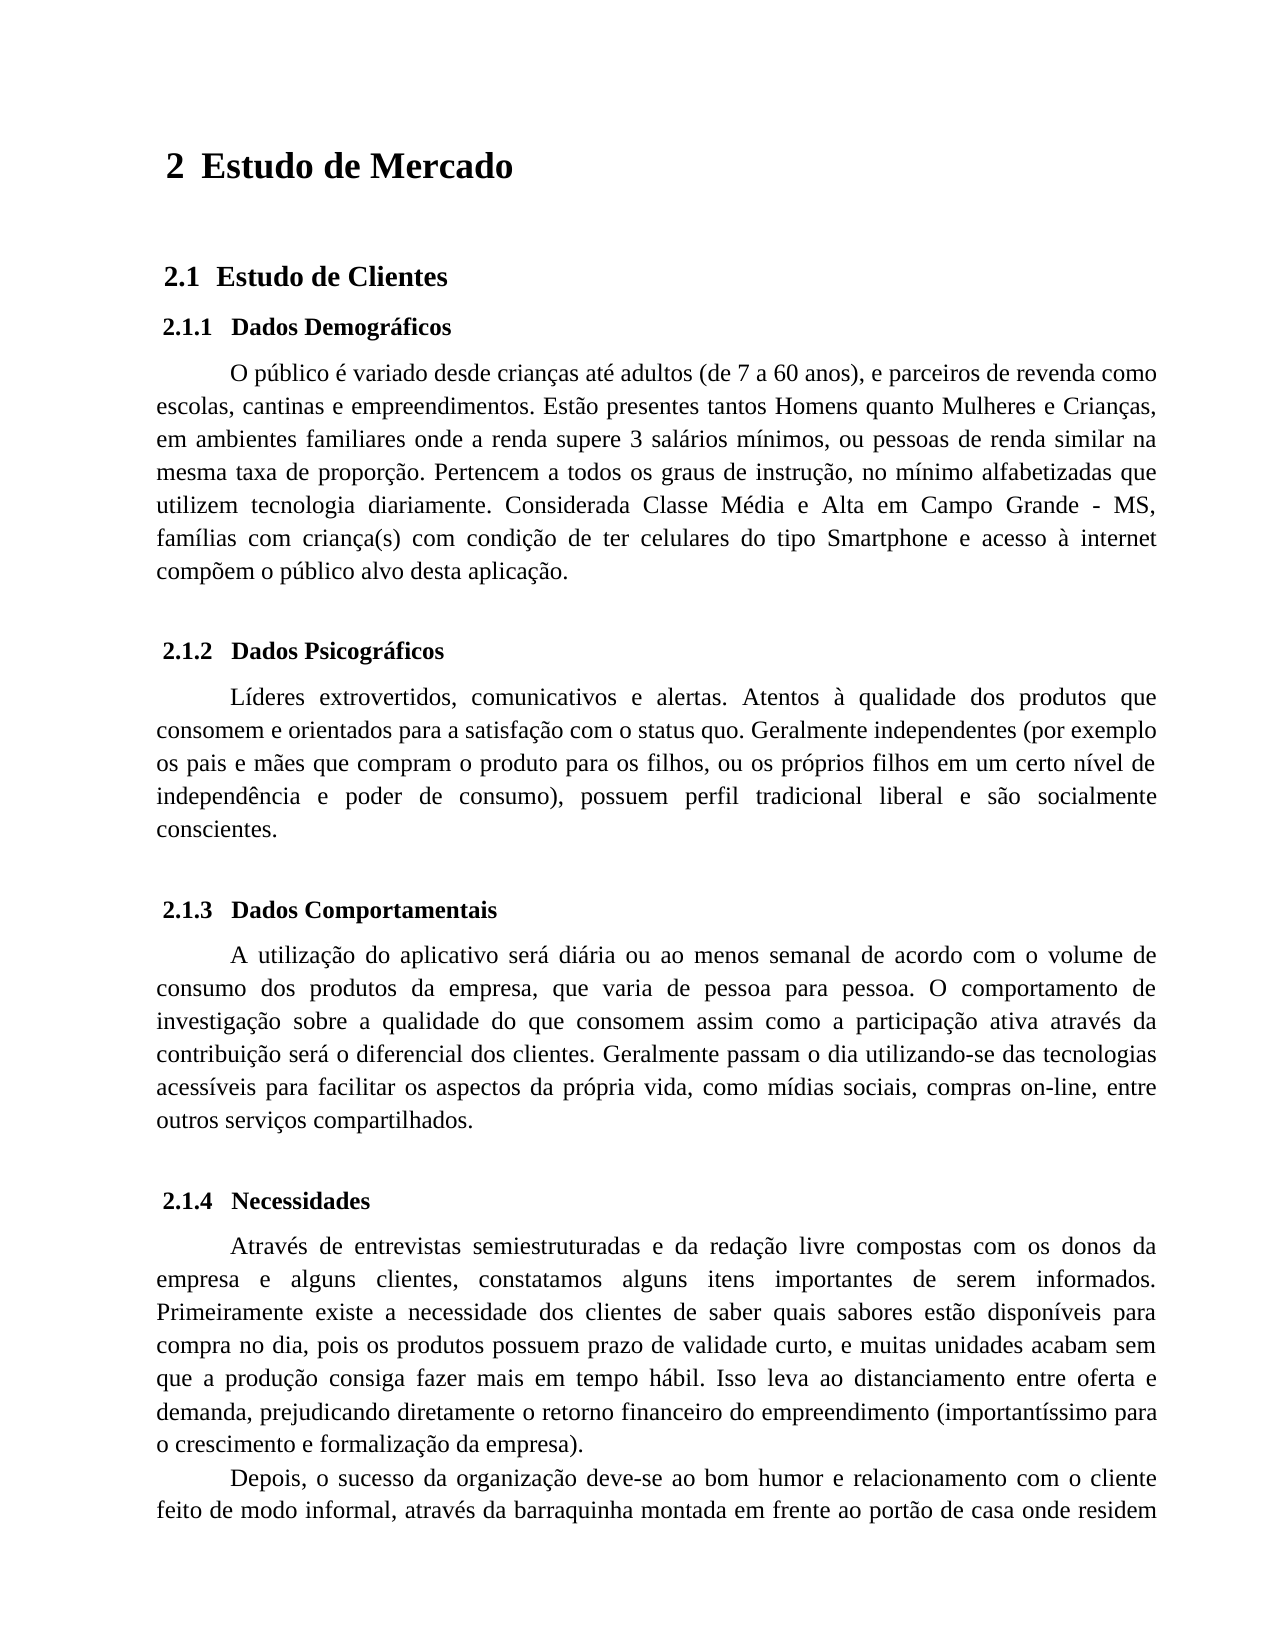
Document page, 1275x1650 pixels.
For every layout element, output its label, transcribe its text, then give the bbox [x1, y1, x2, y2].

subtitle Estudo de Clientes [156, 259, 1158, 293]
subtitle Dados Comportamentais [156, 895, 1158, 923]
text O público é variado desde crianças até adultos (de 7 a 60 anos), e parceiros de revenda como escolas, cantinas e empreendimentos. Estão presentes tantos Homens quanto Mulheres e Crianças, em ambientes familiares onde a renda supere 3 salários mínimos, ou pessoas de renda similar na mesma taxa de proporção. Pertencem a todos os graus de instrução, no mínimo alfabetizadas que utilizem tecnologia diariamente. Considerada Classe Média e Alta em Campo Grande - MS, famílias com criança(s) com condição de ter celulares do tipo Smartphone e acesso à internet compõem o público alvo desta aplicação. [156, 358, 1158, 584]
subtitle Dados Psicográficos [156, 636, 1158, 665]
text Depois, o sucesso da organização deve-se ao bom humor e relacionamento com o cliente feito de modo informal, através da barraquinha montada em frente ao portão de casa onde residem [156, 1463, 1158, 1524]
text Através de entrevistas semiestruturadas e da redação livre compostas com os donos da empresa e alguns clientes, constatamos alguns itens importantes de serem informados. Primeiramente existe a necessidade dos clientes de saber quais sabores estão disponíveis para compra no dia, pois os produtos possuem prazo de validade curto, e muitas unidades acabam sem que a produção consiga fazer mais em tempo hábil. Isso leva ao distanciamento entre oferta e demanda, prejudicando diretamente o retorno financeiro do empreendimento (importantíssimo para o crescimento e formalização da empresa). [156, 1231, 1158, 1458]
subtitle Dados Demográficos [156, 312, 1158, 341]
text A utilização do aplicativo será diária ou ao menos semanal de acordo com o volume de consumo dos produtos da empresa, que varia de pessoa para pessoa. O comportamento de investigação sobre a qualidade do que consomem assim como a participação ativa através da contribuição será o diferencial dos clientes. Geralmente passam o dia utilizando-se das tecnologias acessíveis para facilitar os aspectos da própria vida, como mídias sociais, compras on-line, entre outros serviços compartilhados. [156, 940, 1158, 1134]
text Líderes extrovertidos, comunicativos e alertas. Atentos à qualidade dos produtos que consomem e orientados para a satisfação com o status quo. Geralmente independentes (por exemplo os pais e mães que compram o produto para os filhos, ou os próprios filhos em um certo nível de independência e poder de consumo), possuem perfil tradicional liberal e são socialmente conscientes. [156, 682, 1158, 843]
subtitle Estudo de Mercado [156, 143, 1158, 186]
subtitle Necessidades [156, 1186, 1158, 1215]
